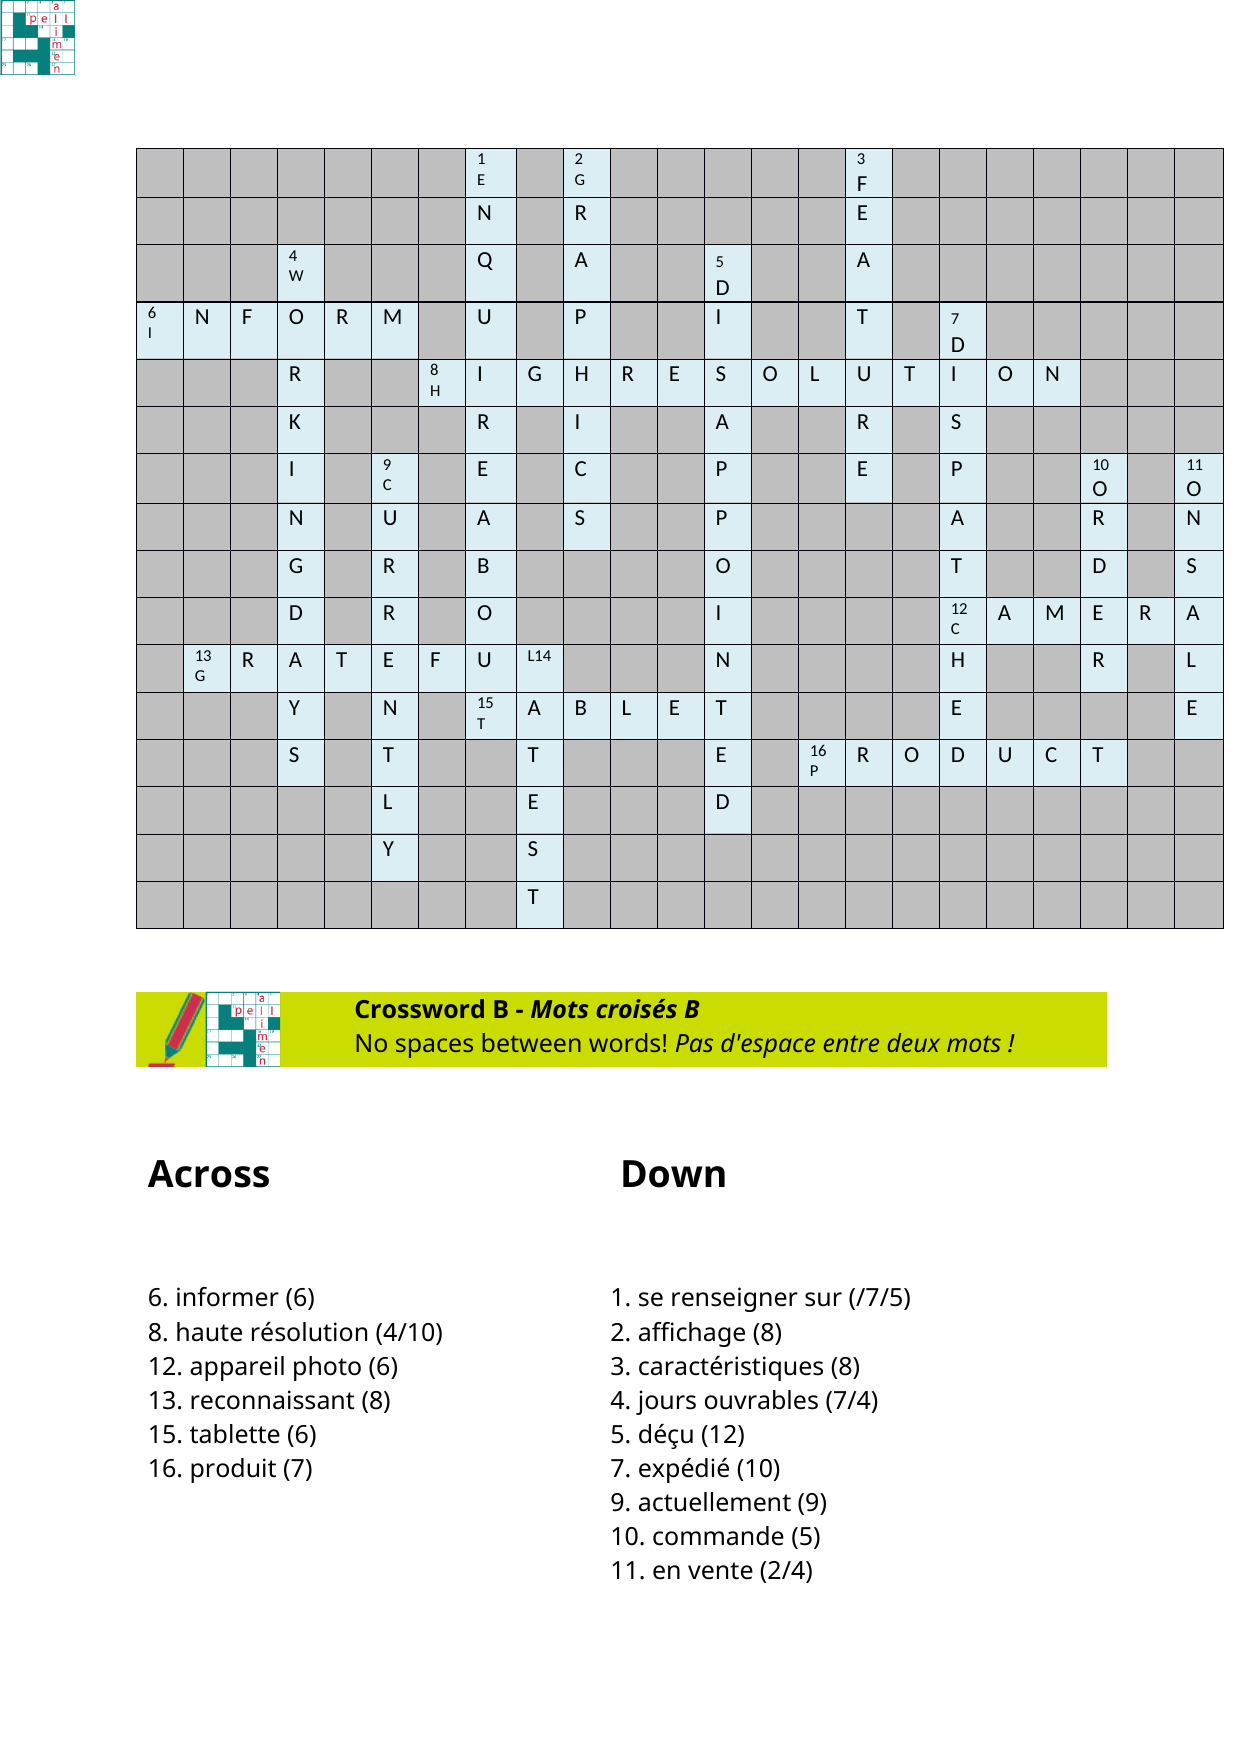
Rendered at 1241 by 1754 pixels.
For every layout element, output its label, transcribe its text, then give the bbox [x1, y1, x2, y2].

table_cell A [987, 598, 1033, 644]
table_cell [611, 598, 657, 644]
table_cell E [705, 740, 751, 786]
table_cell [564, 645, 610, 692]
table_cell [658, 245, 704, 301]
table_cell [325, 198, 371, 244]
table_cell [325, 245, 371, 301]
table_cell [1128, 454, 1174, 502]
table_cell [184, 740, 230, 786]
table_cell S [705, 360, 751, 406]
table_cell I [705, 598, 751, 644]
table_cell D [940, 740, 986, 786]
table_cell [137, 645, 183, 692]
table_cell [893, 198, 939, 244]
table_cell [1175, 740, 1223, 786]
table_cell L14 [517, 645, 563, 692]
table_cell [325, 407, 371, 453]
table_cell [137, 454, 183, 502]
table_cell [1128, 360, 1174, 406]
table_cell [325, 882, 371, 928]
table_cell [278, 882, 324, 928]
table_cell [799, 454, 845, 502]
table_cell [799, 693, 845, 739]
table_cell T [705, 693, 751, 739]
table_cell [278, 198, 324, 244]
table_header [281, 992, 343, 1067]
table_header [611, 149, 657, 197]
table_cell [658, 740, 704, 786]
table_cell [1034, 882, 1080, 928]
table_cell E [940, 693, 986, 739]
table_cell I [705, 303, 751, 358]
table_cell [658, 787, 704, 833]
table_cell B [564, 693, 610, 739]
table_cell [799, 198, 845, 244]
table_cell [231, 598, 277, 644]
table_cell [231, 551, 277, 597]
table_cell [658, 407, 704, 453]
table_cell [799, 303, 845, 358]
table_cell I [466, 360, 516, 406]
table_cell O [466, 598, 516, 644]
table_cell Y [278, 693, 324, 739]
table_header [799, 149, 845, 197]
table_cell [893, 645, 939, 692]
table_cell [1034, 645, 1080, 692]
table_cell N [466, 198, 516, 244]
table_header 1. se renseigner sur (/7/5) [599, 1280, 1081, 1314]
table_cell 7. expédié (10) 9. actuellement (9) 10. commande (5) 11. en vente (2/4) [599, 1450, 1081, 1587]
table_cell [799, 835, 845, 881]
table_cell A [1175, 598, 1223, 644]
table_cell E [1081, 598, 1127, 644]
text Across Down [148, 1148, 1093, 1199]
table_cell [184, 504, 230, 550]
table_header 1 E [466, 149, 516, 197]
table_cell [752, 835, 798, 881]
table_cell D [1081, 551, 1127, 597]
table_cell O [705, 551, 751, 597]
table_cell [419, 454, 465, 502]
table_cell [466, 835, 516, 881]
table_cell E [372, 645, 418, 692]
table_cell [940, 787, 986, 833]
table_cell [846, 598, 892, 644]
table_cell [278, 835, 324, 881]
table_cell [799, 882, 845, 928]
table_header [705, 149, 751, 197]
table_cell [987, 787, 1033, 833]
table_cell [137, 245, 183, 301]
table_cell 13. reconnaissant (8) [136, 1382, 599, 1416]
table_cell L [799, 360, 845, 406]
table_cell [1081, 245, 1127, 301]
table_cell [658, 504, 704, 550]
table_cell [372, 360, 418, 406]
table_cell T [1081, 740, 1127, 786]
table_cell 15. tablette (6) [136, 1416, 599, 1450]
table_cell 6 I [137, 303, 183, 358]
table_cell I [940, 360, 986, 406]
table_cell [231, 835, 277, 881]
table_cell [419, 693, 465, 739]
table_cell R [846, 407, 892, 453]
table_cell O [987, 360, 1033, 406]
table_cell [137, 198, 183, 244]
table_cell [752, 245, 798, 301]
table_cell [1175, 882, 1223, 928]
table_header [137, 149, 183, 197]
table_cell O [278, 303, 324, 358]
picture [0, 0, 75, 75]
table_cell [137, 693, 183, 739]
table_header 2 G [564, 149, 610, 197]
table_cell [846, 882, 892, 928]
table_cell [1034, 693, 1080, 739]
table_cell [231, 198, 277, 244]
table_cell U [846, 360, 892, 406]
table_cell P [705, 454, 751, 502]
table_cell [846, 693, 892, 739]
table_cell [846, 551, 892, 597]
table_cell G [278, 551, 324, 597]
table_cell [517, 454, 563, 502]
table_cell [564, 787, 610, 833]
table_cell [611, 551, 657, 597]
table_cell [1081, 882, 1127, 928]
table_cell I [564, 407, 610, 453]
table_cell [564, 882, 610, 928]
table_cell 3. caractéristiques (8) [599, 1348, 1081, 1382]
table_cell [1081, 693, 1127, 739]
table_cell [137, 360, 183, 406]
table_cell 12. appareil photo (6) [136, 1348, 599, 1382]
table_cell [1175, 303, 1223, 358]
table_cell R [372, 551, 418, 597]
table_cell [987, 198, 1033, 244]
table_cell [1128, 245, 1174, 301]
table_cell [658, 882, 704, 928]
table_cell E [846, 198, 892, 244]
table_cell [799, 407, 845, 453]
table_cell [1081, 360, 1127, 406]
table_cell [137, 504, 183, 550]
table_cell N [1175, 504, 1223, 550]
table_cell [658, 835, 704, 881]
table_cell [1128, 740, 1174, 786]
table_cell [1175, 787, 1223, 833]
table_cell [705, 198, 751, 244]
table_cell R [372, 598, 418, 644]
table_cell M [372, 303, 418, 358]
table_cell S [278, 740, 324, 786]
table_cell [325, 360, 371, 406]
table_cell [1128, 645, 1174, 692]
table_cell H [940, 645, 986, 692]
table_cell G [517, 360, 563, 406]
table_cell [1034, 303, 1080, 358]
table_header [1175, 149, 1223, 197]
table_cell [372, 407, 418, 453]
table_cell [419, 407, 465, 453]
table_cell [940, 835, 986, 881]
table_cell N [278, 504, 324, 550]
table_cell C [564, 454, 610, 502]
table_cell 4. jours ouvrables (7/4) [599, 1382, 1081, 1416]
table_cell [940, 882, 986, 928]
table_cell [419, 504, 465, 550]
table_cell [372, 882, 418, 928]
table_cell [1081, 407, 1127, 453]
table_cell [846, 787, 892, 833]
table_cell C [1034, 740, 1080, 786]
table_cell [419, 740, 465, 786]
table_cell [799, 787, 845, 833]
table_cell M [1034, 598, 1080, 644]
table_cell [1081, 835, 1127, 881]
table_cell 2. affichage (8) [599, 1314, 1081, 1348]
table_cell 13 G [184, 645, 230, 692]
table_cell [325, 598, 371, 644]
table_cell [184, 198, 230, 244]
table_cell [752, 198, 798, 244]
table_cell [611, 245, 657, 301]
table_cell [1034, 245, 1080, 301]
table_cell R [466, 407, 516, 453]
table_cell I [278, 454, 324, 502]
table_cell [419, 835, 465, 881]
table_cell [658, 454, 704, 502]
table_cell [184, 598, 230, 644]
table_cell [1175, 198, 1223, 244]
table_cell N [705, 645, 751, 692]
table_cell N [1034, 360, 1080, 406]
table_cell [611, 303, 657, 358]
table_cell [752, 454, 798, 502]
table_cell [325, 835, 371, 881]
table_cell [799, 598, 845, 644]
table_cell [611, 407, 657, 453]
table_cell T [372, 740, 418, 786]
table_header [325, 149, 371, 197]
table_header [231, 149, 277, 197]
table_cell [137, 787, 183, 833]
table_cell [137, 551, 183, 597]
table_cell B [466, 551, 516, 597]
table_cell [987, 882, 1033, 928]
table_cell Y [372, 835, 418, 881]
table_cell [987, 835, 1033, 881]
table_cell S [1175, 551, 1223, 597]
table_cell [611, 882, 657, 928]
table_cell [611, 645, 657, 692]
table_cell [1034, 551, 1080, 597]
table_cell [466, 740, 516, 786]
table_cell [658, 303, 704, 358]
table_cell [846, 504, 892, 550]
table_cell [325, 693, 371, 739]
table_cell P [940, 454, 986, 502]
table_header [136, 992, 147, 1067]
table_cell [184, 787, 230, 833]
table_cell [231, 882, 277, 928]
table_cell [1128, 303, 1174, 358]
table_cell [1034, 407, 1080, 453]
table_cell N [184, 303, 230, 358]
table_cell A [705, 407, 751, 453]
table_cell [137, 598, 183, 644]
table_header Crossword B - Mots croisés B No spaces between words! Pas d'espace entre deux mots ! [343, 992, 1107, 1067]
table_cell A [940, 504, 986, 550]
table_cell [231, 693, 277, 739]
table_cell [752, 598, 798, 644]
table_cell [752, 882, 798, 928]
table_cell [846, 835, 892, 881]
table_cell E [846, 454, 892, 502]
table_cell [517, 407, 563, 453]
table_cell [940, 198, 986, 244]
table_cell [564, 598, 610, 644]
table_cell E [1175, 693, 1223, 739]
table_cell [231, 407, 277, 453]
table_cell L [372, 787, 418, 833]
table_cell T [325, 645, 371, 692]
table_cell [752, 693, 798, 739]
table_cell [419, 598, 465, 644]
table_cell [564, 551, 610, 597]
table_cell 10 O [1081, 454, 1127, 502]
table_cell [1175, 407, 1223, 453]
table_cell [325, 787, 371, 833]
table_cell [893, 504, 939, 550]
table_header [372, 149, 418, 197]
table_cell [1081, 198, 1127, 244]
table_cell T [517, 882, 563, 928]
table_cell U [466, 303, 516, 358]
table_cell [325, 740, 371, 786]
table_cell H [564, 360, 610, 406]
table_cell [611, 835, 657, 881]
table_cell [231, 787, 277, 833]
table_cell [137, 407, 183, 453]
table_cell [799, 245, 845, 301]
table_cell R [1081, 504, 1127, 550]
table_cell S [517, 835, 563, 881]
table_cell R [325, 303, 371, 358]
table_cell U [466, 645, 516, 692]
table_cell [184, 882, 230, 928]
table_header [419, 149, 465, 197]
table_cell [184, 454, 230, 502]
table_cell [893, 454, 939, 502]
table_header [1034, 149, 1080, 197]
table_cell [325, 454, 371, 502]
table_cell [893, 245, 939, 301]
table_cell [231, 360, 277, 406]
table_cell F [419, 645, 465, 692]
table_cell R [1128, 598, 1174, 644]
table_cell S [564, 504, 610, 550]
table_cell [893, 407, 939, 453]
table_cell [1128, 882, 1174, 928]
table_cell [987, 504, 1033, 550]
table_cell [987, 645, 1033, 692]
table_cell [564, 740, 610, 786]
table_cell 4 W [278, 245, 324, 301]
table_cell [184, 835, 230, 881]
table_cell [893, 551, 939, 597]
table_cell R [278, 360, 324, 406]
table_cell [752, 504, 798, 550]
table_cell [184, 693, 230, 739]
table_cell [799, 551, 845, 597]
table_cell 16 P [799, 740, 845, 786]
table_cell 8 H [419, 360, 465, 406]
table_header [658, 149, 704, 197]
table_cell T [846, 303, 892, 358]
table_cell R [1081, 645, 1127, 692]
table_cell [799, 645, 845, 692]
table_cell [752, 551, 798, 597]
table_cell [987, 407, 1033, 453]
table_cell [893, 882, 939, 928]
table_cell [658, 645, 704, 692]
table_cell A [466, 504, 516, 550]
table_cell [517, 303, 563, 358]
table_cell [893, 303, 939, 358]
table_cell [611, 454, 657, 502]
table_cell O [752, 360, 798, 406]
table_cell 12C [940, 598, 986, 644]
table_cell [564, 835, 610, 881]
table_cell [611, 504, 657, 550]
table_cell T [517, 740, 563, 786]
table_cell [419, 787, 465, 833]
table_header [1081, 149, 1127, 197]
table_cell [1128, 198, 1174, 244]
table_cell N [372, 693, 418, 739]
table_cell [419, 303, 465, 358]
table_cell [987, 454, 1033, 502]
table_cell [893, 693, 939, 739]
table_cell [517, 504, 563, 550]
table_cell [1034, 198, 1080, 244]
table_cell 5. déçu (12) [599, 1416, 1081, 1450]
table_cell E [466, 454, 516, 502]
table_cell [419, 245, 465, 301]
table_cell [752, 303, 798, 358]
table_cell L [1175, 645, 1223, 692]
table_cell K [278, 407, 324, 453]
table_cell [893, 787, 939, 833]
table_cell [419, 882, 465, 928]
table_cell D [705, 787, 751, 833]
table_cell [752, 645, 798, 692]
table_cell [893, 835, 939, 881]
table_cell A [564, 245, 610, 301]
table_header 3 F [846, 149, 892, 197]
table_cell [184, 551, 230, 597]
table_cell D [278, 598, 324, 644]
table_cell [987, 303, 1033, 358]
table_header [752, 149, 798, 197]
table_cell R [611, 360, 657, 406]
table_cell [987, 693, 1033, 739]
table_cell [466, 787, 516, 833]
table_cell E [517, 787, 563, 833]
table_cell [1175, 360, 1223, 406]
table_cell [517, 598, 563, 644]
table_cell R [564, 198, 610, 244]
table_cell [1175, 245, 1223, 301]
table_cell [137, 882, 183, 928]
table_cell T [893, 360, 939, 406]
table_cell L [611, 693, 657, 739]
table_cell [1034, 454, 1080, 502]
table_cell [705, 882, 751, 928]
table_cell [1034, 787, 1080, 833]
table_cell [184, 245, 230, 301]
table_cell A [278, 645, 324, 692]
table_cell [325, 504, 371, 550]
table_cell Q [466, 245, 516, 301]
table_cell O [893, 740, 939, 786]
table_header [278, 149, 324, 197]
table_cell [184, 360, 230, 406]
table_cell [419, 551, 465, 597]
table_cell [231, 504, 277, 550]
table_cell [466, 882, 516, 928]
table_cell E [658, 360, 704, 406]
table_cell [1128, 835, 1174, 881]
table_cell [1175, 835, 1223, 881]
table_cell [137, 835, 183, 881]
table_cell [1128, 787, 1174, 833]
table_cell A [517, 693, 563, 739]
table_cell [231, 245, 277, 301]
table_cell R [231, 645, 277, 692]
table_cell 9 C [372, 454, 418, 502]
table_cell [1128, 407, 1174, 453]
table_cell T [940, 551, 986, 597]
table_cell [278, 787, 324, 833]
table_cell [372, 198, 418, 244]
table_cell 7 D [940, 303, 986, 358]
table_cell P [705, 504, 751, 550]
table_cell A [846, 245, 892, 301]
table_header [184, 149, 230, 197]
table_cell [517, 245, 563, 301]
table_cell [752, 740, 798, 786]
table_cell [1128, 551, 1174, 597]
table_cell [611, 198, 657, 244]
table_cell 5 D [705, 245, 751, 301]
table_cell [846, 645, 892, 692]
table_header [987, 149, 1033, 197]
table_cell [893, 598, 939, 644]
table_cell [231, 454, 277, 502]
table_cell [1081, 787, 1127, 833]
table_cell [1034, 835, 1080, 881]
table_cell U [987, 740, 1033, 786]
table_cell R [846, 740, 892, 786]
table_header 6. informer (6) [136, 1280, 599, 1314]
table_cell S [940, 407, 986, 453]
table_header [517, 149, 563, 197]
table_cell [517, 198, 563, 244]
table_cell [611, 740, 657, 786]
table_cell E [658, 693, 704, 739]
table_cell [325, 551, 371, 597]
table_cell [1034, 504, 1080, 550]
picture [147, 991, 281, 1067]
table_cell [658, 551, 704, 597]
table_cell [1081, 303, 1127, 358]
table_cell 16. produit (7) [136, 1450, 599, 1587]
table_cell 11 O [1175, 454, 1223, 502]
table_cell [658, 198, 704, 244]
table_header [893, 149, 939, 197]
table_cell [1128, 504, 1174, 550]
table_cell [184, 407, 230, 453]
table_header [1128, 149, 1174, 197]
table_cell [372, 245, 418, 301]
table_cell [752, 407, 798, 453]
table_cell [705, 835, 751, 881]
table_cell [137, 740, 183, 786]
table_header [940, 149, 986, 197]
table_cell [658, 598, 704, 644]
table_cell [517, 551, 563, 597]
table_cell P [564, 303, 610, 358]
table_cell [611, 787, 657, 833]
table_cell [799, 504, 845, 550]
table_cell [987, 245, 1033, 301]
table_cell [752, 787, 798, 833]
table_cell [1128, 693, 1174, 739]
table_cell 15 T [466, 693, 516, 739]
table_cell [940, 245, 986, 301]
table_cell [231, 740, 277, 786]
table_cell [419, 198, 465, 244]
table_cell F [231, 303, 277, 358]
table_cell 8. haute résolution (4/10) [136, 1314, 599, 1348]
table_cell [987, 551, 1033, 597]
table_cell U [372, 504, 418, 550]
